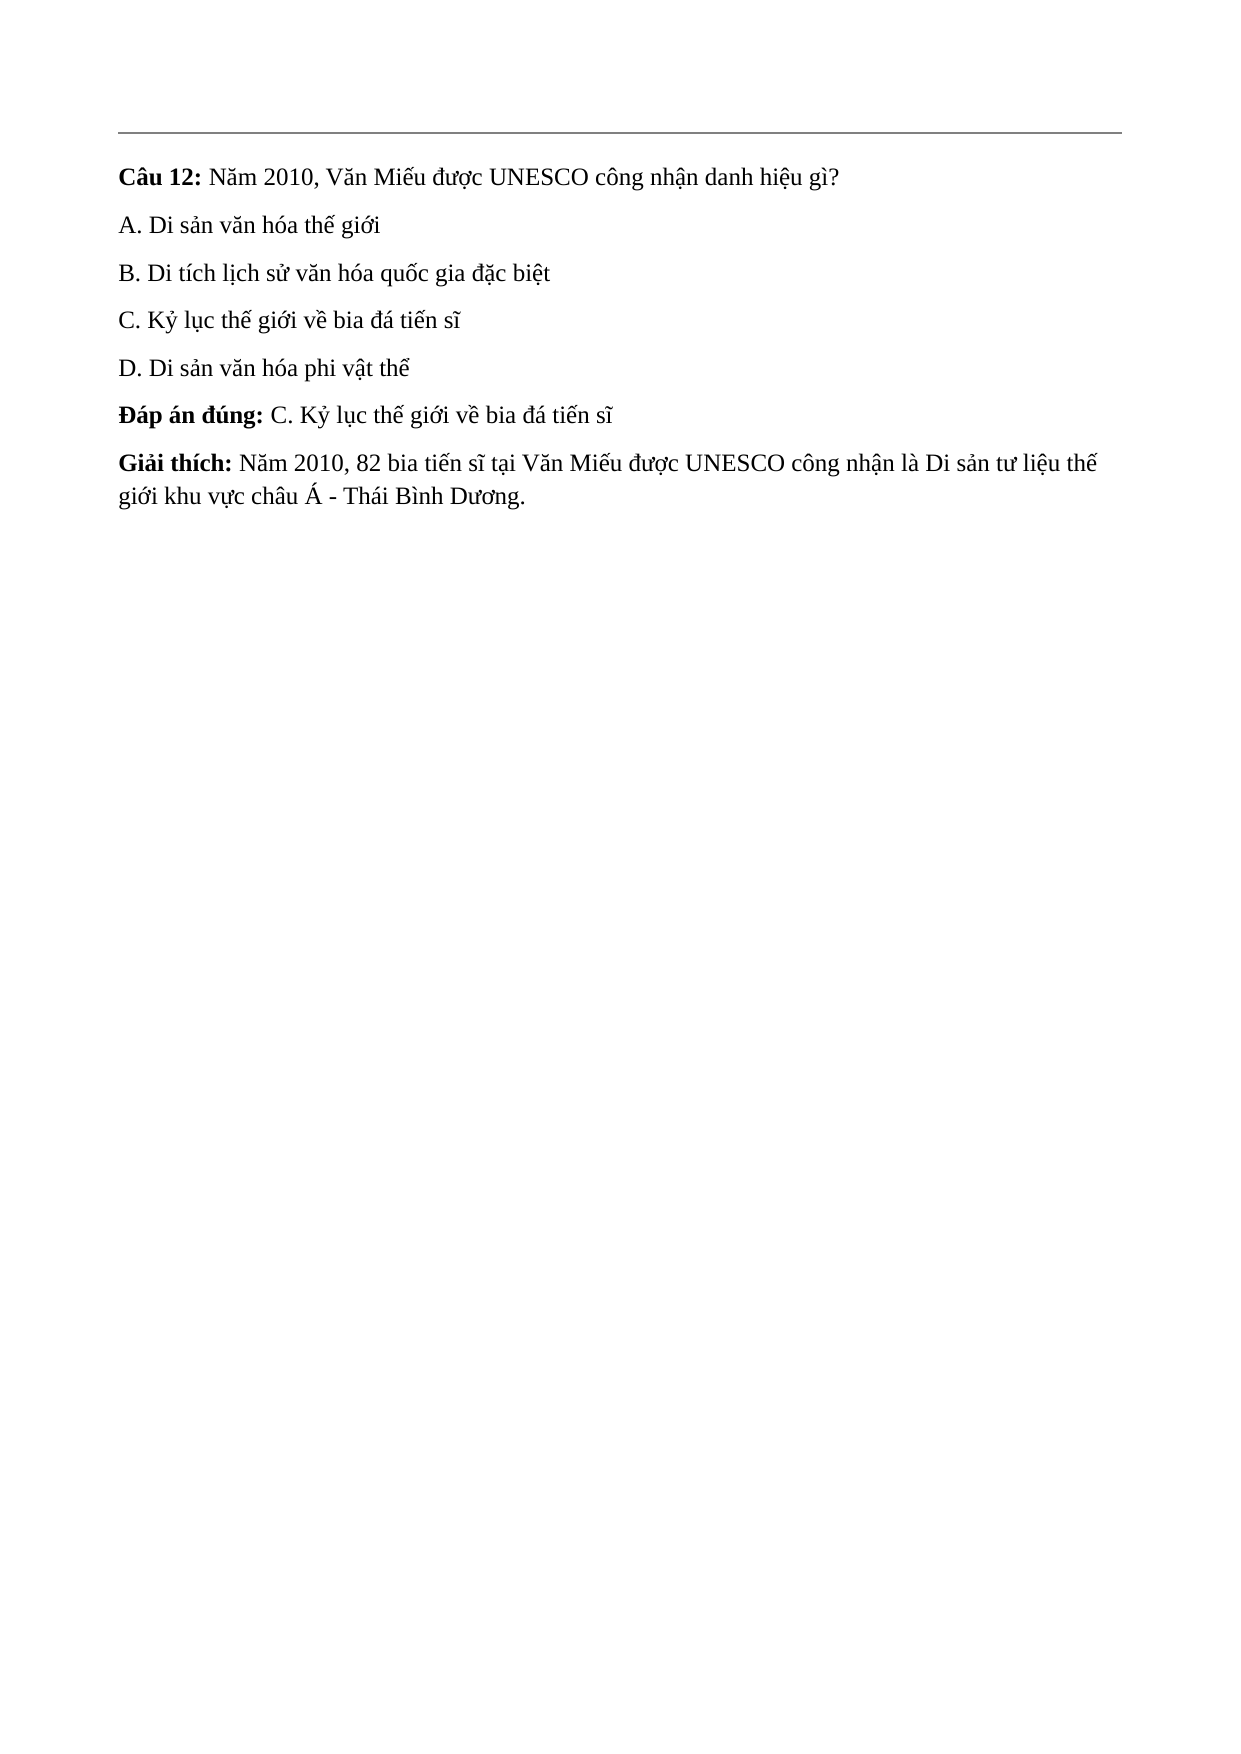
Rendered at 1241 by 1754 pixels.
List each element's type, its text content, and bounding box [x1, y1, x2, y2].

text Đáp án đúng: C. Kỷ lục thế giới về bia đá tiến sĩ [118, 400, 1122, 429]
text B. Di tích lịch sử văn hóa quốc gia đặc biệt [118, 258, 1122, 286]
text C. Kỷ lục thế giới về bia đá tiến sĩ [118, 305, 1122, 334]
text A. Di sản văn hóa thế giới [118, 210, 1122, 239]
text Câu 12: Năm 2010, Văn Miếu được UNESCO công nhận danh hiệu gì? [118, 162, 1122, 191]
text D. Di sản văn hóa phi vật thể [118, 353, 1122, 382]
text Giải thích: Năm 2010, 82 bia tiến sĩ tại Văn Miếu được UNESCO công nhận là Di sản tư liệu thế giới khu vực châu Á - Thái Bình Dương. [118, 448, 1122, 510]
